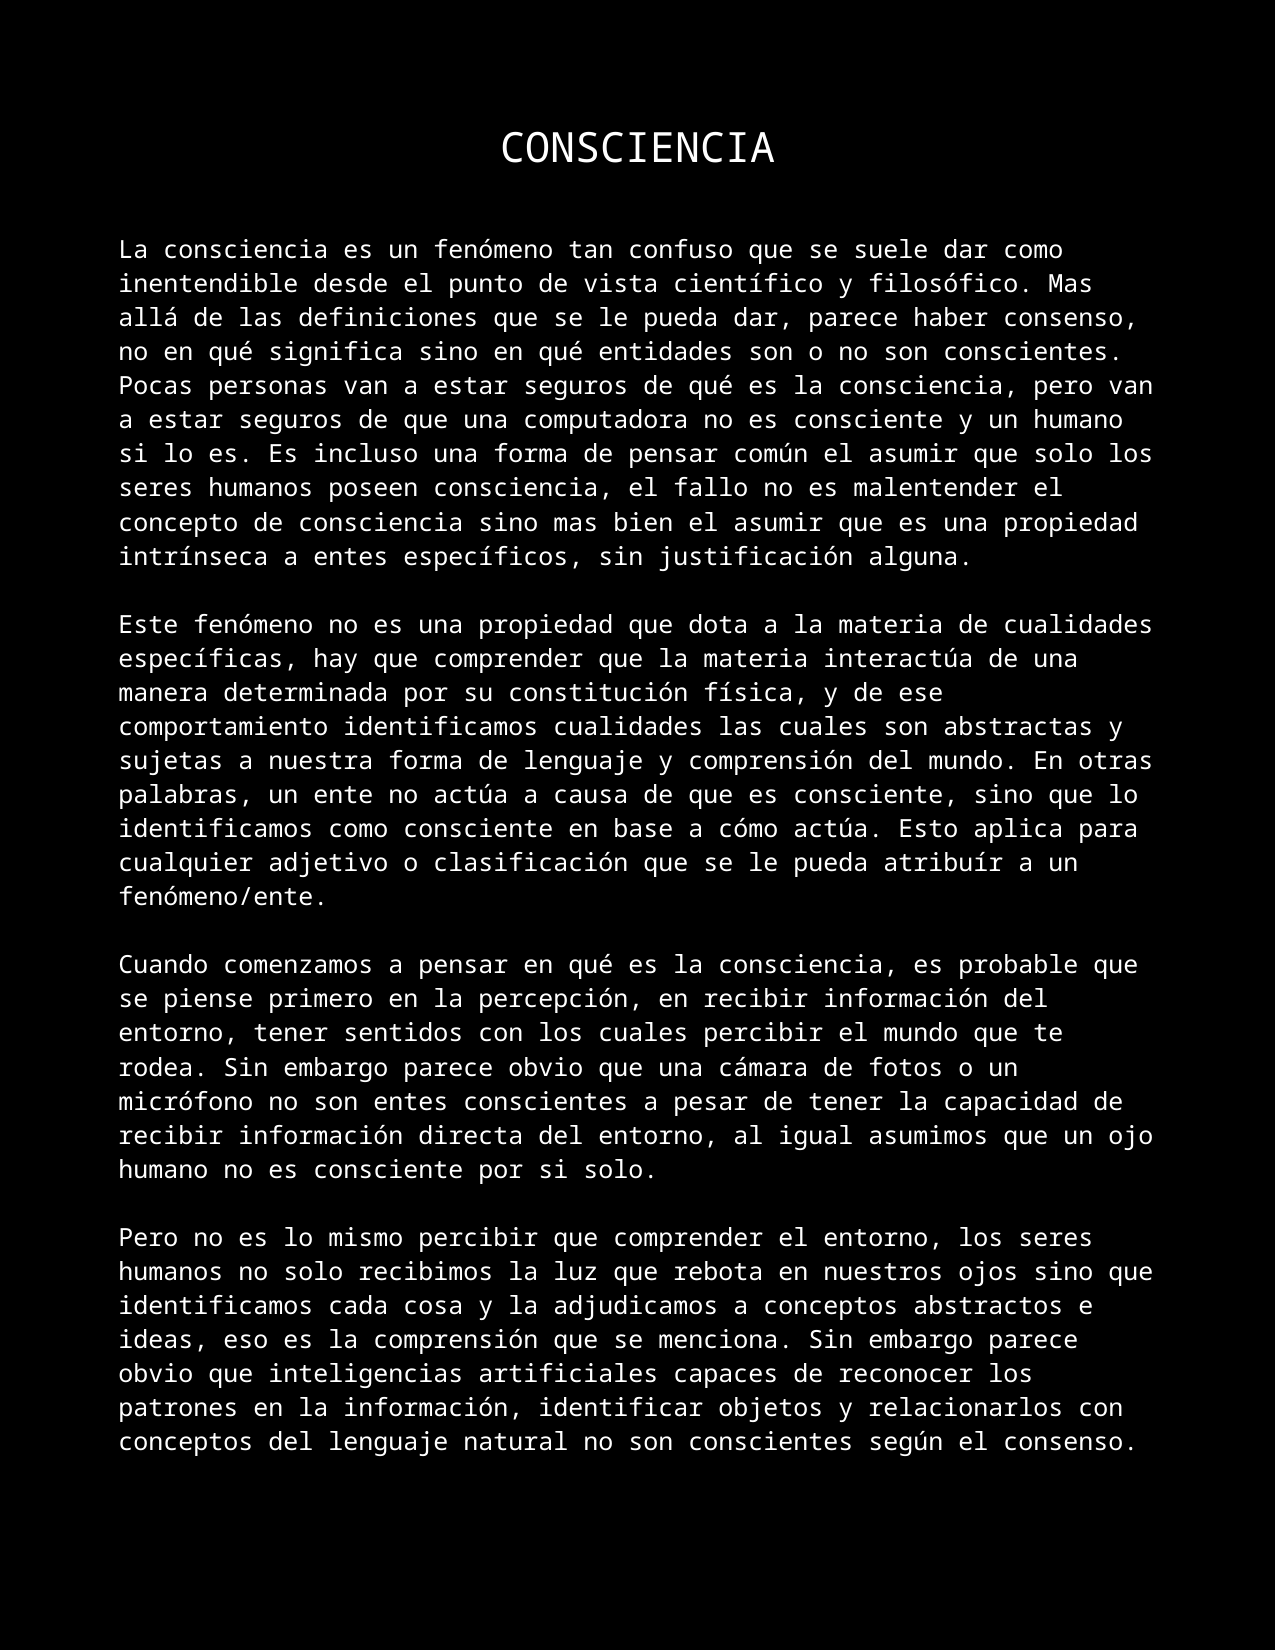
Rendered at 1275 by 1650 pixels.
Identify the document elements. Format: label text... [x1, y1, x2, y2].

text Pero no es lo mismo percibir que comprender el entorno, los seres humanos no solo recibimos la luz que rebota en nuestros ojos sino que identificamos cada cosa y la adjudicamos a conceptos abstractos e ideas, eso es la comprensión que se menciona. Sin embargo parece obvio que inteligencias artificiales capaces de reconocer los patrones en la información, identificar objetos y relacionarlos con conceptos del lenguaje natural no son conscientes según el consenso. [118, 1219, 1157, 1458]
text Este fenómeno no es una propiedad que dota a la materia de cualidades específicas, hay que comprender que la materia interactúa de una manera determinada por su constitución física, y de ese comportamiento identificamos cualidades las cuales son abstractas y sujetas a nuestra forma de lenguaje y comprensión del mundo. En otras palabras, un ente no actúa a causa de que es consciente, sino que lo identificamos como consciente en base a cómo actúa. Esto aplica para cualquier adjetivo o clasificación que se le pueda atribuír a un fenómeno/ente. [118, 606, 1157, 913]
text CONSCIENCIA [118, 118, 1157, 175]
text Cuando comenzamos a pensar en qué es la consciencia, es probable que se piense primero en la percepción, en recibir información del entorno, tener sentidos con los cuales percibir el mundo que te rodea. Sin embargo parece obvio que una cámara de fotos o un micrófono no son entes conscientes a pesar de tener la capacidad de recibir información directa del entorno, al igual asumimos que un ojo humano no es consciente por si solo. [118, 947, 1157, 1185]
text La consciencia es un fenómeno tan confuso que se suele dar como inentendible desde el punto de vista científico y filosófico. Mas allá de las definiciones que se le pueda dar, parece haber consenso, no en qué significa sino en qué entidades son o no son conscientes. Pocas personas van a estar seguros de qué es la consciencia, pero van a estar seguros de que una computadora no es consciente y un humano si lo es. Es incluso una forma de pensar común el asumir que solo los seres humanos poseen consciencia, el fallo no es malentender el concepto de consciencia sino mas bien el asumir que es una propiedad intrínseca a entes específicos, sin justificación alguna. [118, 232, 1157, 572]
